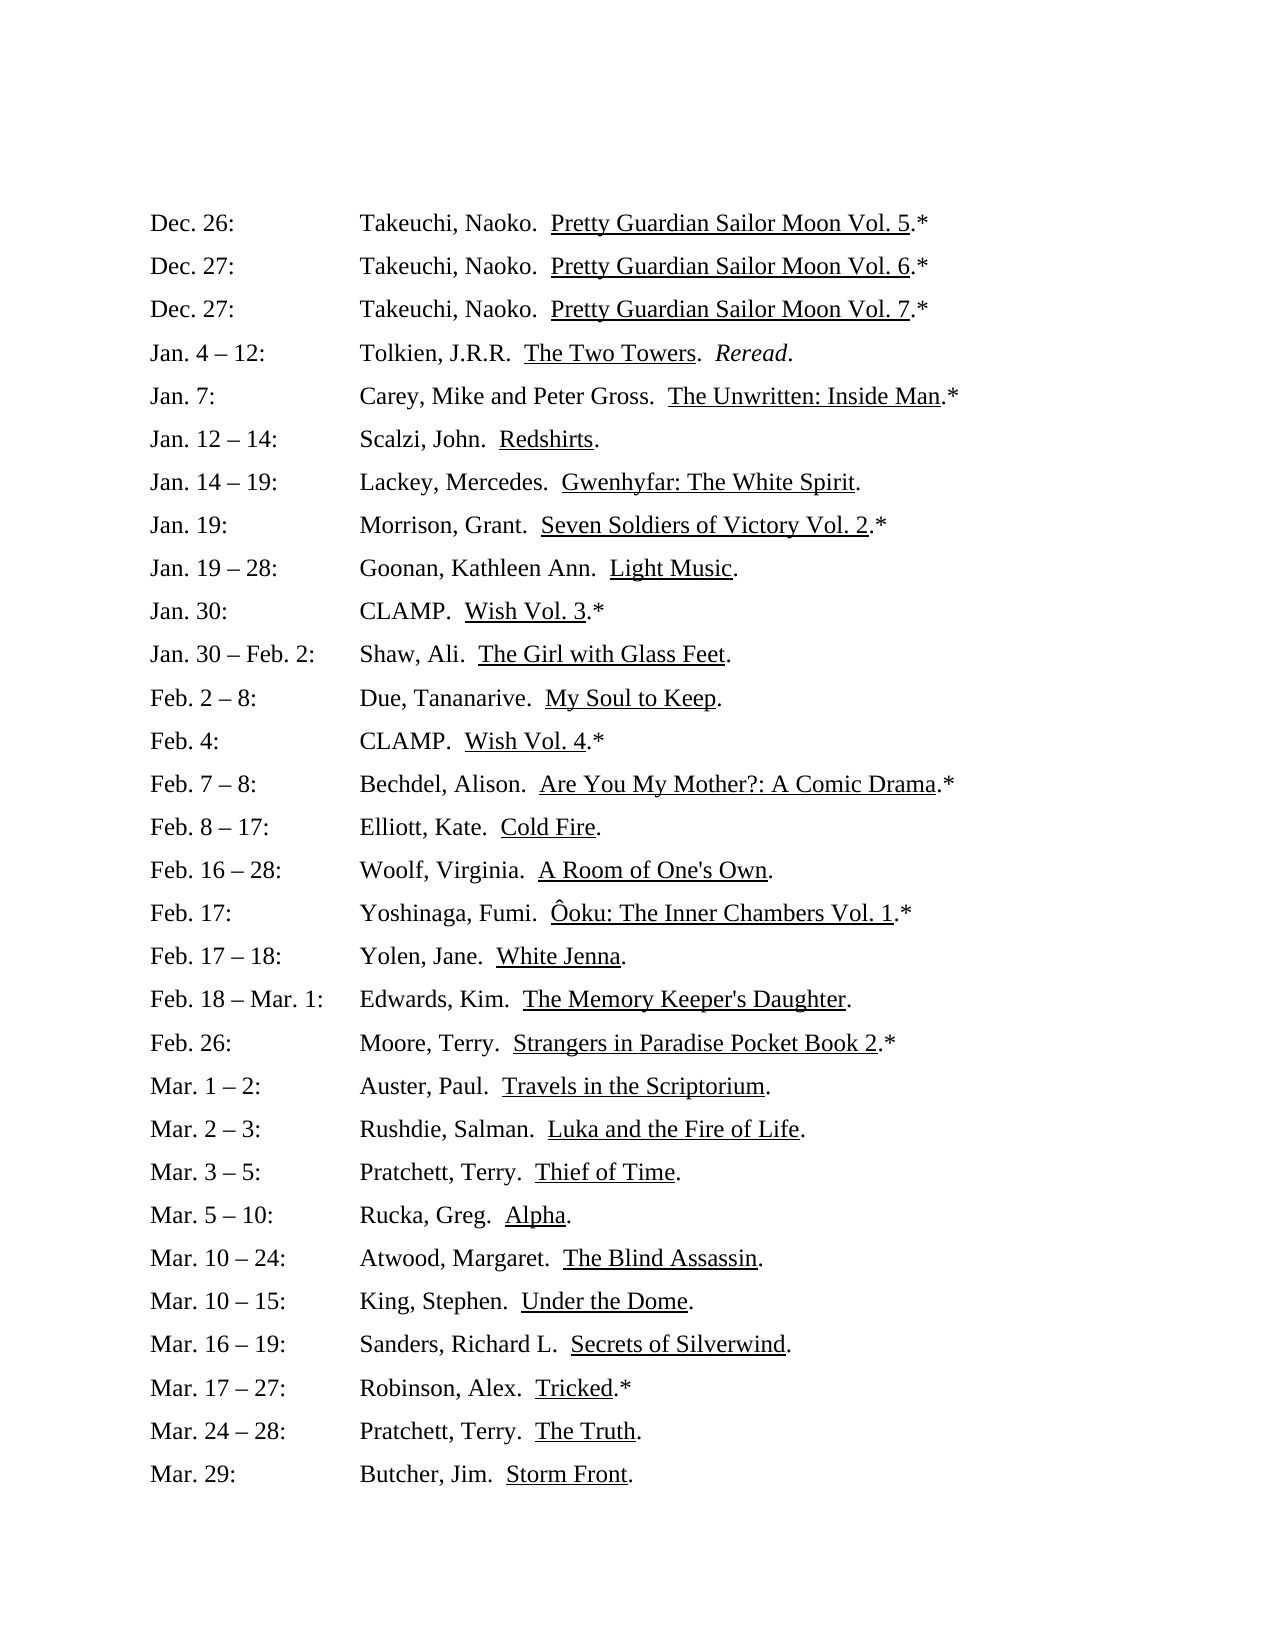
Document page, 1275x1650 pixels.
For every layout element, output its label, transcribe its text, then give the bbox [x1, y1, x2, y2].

list Jan. 19 – 28: Goonan, Kathleen Ann. Light Music. [150, 553, 1125, 582]
list Jan. 14 – 19: Lackey, Mercedes. Gwenhyfar: The White Spirit. [150, 467, 1125, 496]
list Jan. 4 – 12: Tolkien, J.R.R. The Two Towers. Reread. [150, 338, 1125, 366]
list Jan. 30 – Feb. 2: Shaw, Ali. The Girl with Glass Feet. [150, 639, 1125, 668]
list Mar. 3 – 5: Pratchett, Terry. Thief of Time. [150, 1157, 1125, 1186]
list Dec. 26: Takeuchi, Naoko. Pretty Guardian Sailor Moon Vol. 5.* [150, 208, 1125, 237]
list Feb. 8 – 17: Elliott, Kate. Cold Fire. [150, 812, 1125, 841]
list Feb. 26: Moore, Terry. Strangers in Paradise Pocket Book 2.* [150, 1028, 1125, 1056]
list Mar. 24 – 28: Pratchett, Terry. The Truth. [150, 1416, 1125, 1444]
list Feb. 18 – Mar. 1: Edwards, Kim. The Memory Keeper's Daughter. [150, 984, 1125, 1013]
list Jan. 12 – 14: Scalzi, John. Redshirts. [150, 424, 1125, 453]
list Jan. 30: CLAMP. Wish Vol. 3.* [150, 596, 1125, 625]
list Jan. 7: Carey, Mike and Peter Gross. The Unwritten: Inside Man.* [150, 381, 1125, 409]
list Mar. 10 – 15: King, Stephen. Under the Dome. [150, 1286, 1125, 1315]
list Feb. 17 – 18: Yolen, Jane. White Jenna. [150, 941, 1125, 970]
list Feb. 2 – 8: Due, Tananarive. My Soul to Keep. [150, 683, 1125, 711]
list Mar. 5 – 10: Rucka, Greg. Alpha. [150, 1200, 1125, 1229]
list Mar. 29: Butcher, Jim. Storm Front. [150, 1459, 1125, 1488]
list Feb. 16 – 28: Woolf, Virginia. A Room of One's Own. [150, 855, 1125, 884]
list Feb. 7 – 8: Bechdel, Alison. Are You My Mother?: A Comic Drama.* [150, 769, 1125, 798]
list Feb. 4: CLAMP. Wish Vol. 4.* [150, 726, 1125, 754]
list Jan. 19: Morrison, Grant. Seven Soldiers of Victory Vol. 2.* [150, 510, 1125, 539]
list Mar. 16 – 19: Sanders, Richard L. Secrets of Silverwind. [150, 1329, 1125, 1358]
list Feb. 17: Yoshinaga, Fumi. Ôoku: The Inner Chambers Vol. 1.* [150, 898, 1125, 927]
list Mar. 2 – 3: Rushdie, Salman. Luka and the Fire of Life. [150, 1114, 1125, 1143]
list Mar. 1 – 2: Auster, Paul. Travels in the Scriptorium. [150, 1071, 1125, 1099]
list Mar. 17 – 27: Robinson, Alex. Tricked.* [150, 1373, 1125, 1401]
list Dec. 27: Takeuchi, Naoko. Pretty Guardian Sailor Moon Vol. 6.* [150, 251, 1125, 280]
list Dec. 27: Takeuchi, Naoko. Pretty Guardian Sailor Moon Vol. 7.* [150, 294, 1125, 323]
list Mar. 10 – 24: Atwood, Margaret. The Blind Assassin. [150, 1243, 1125, 1272]
